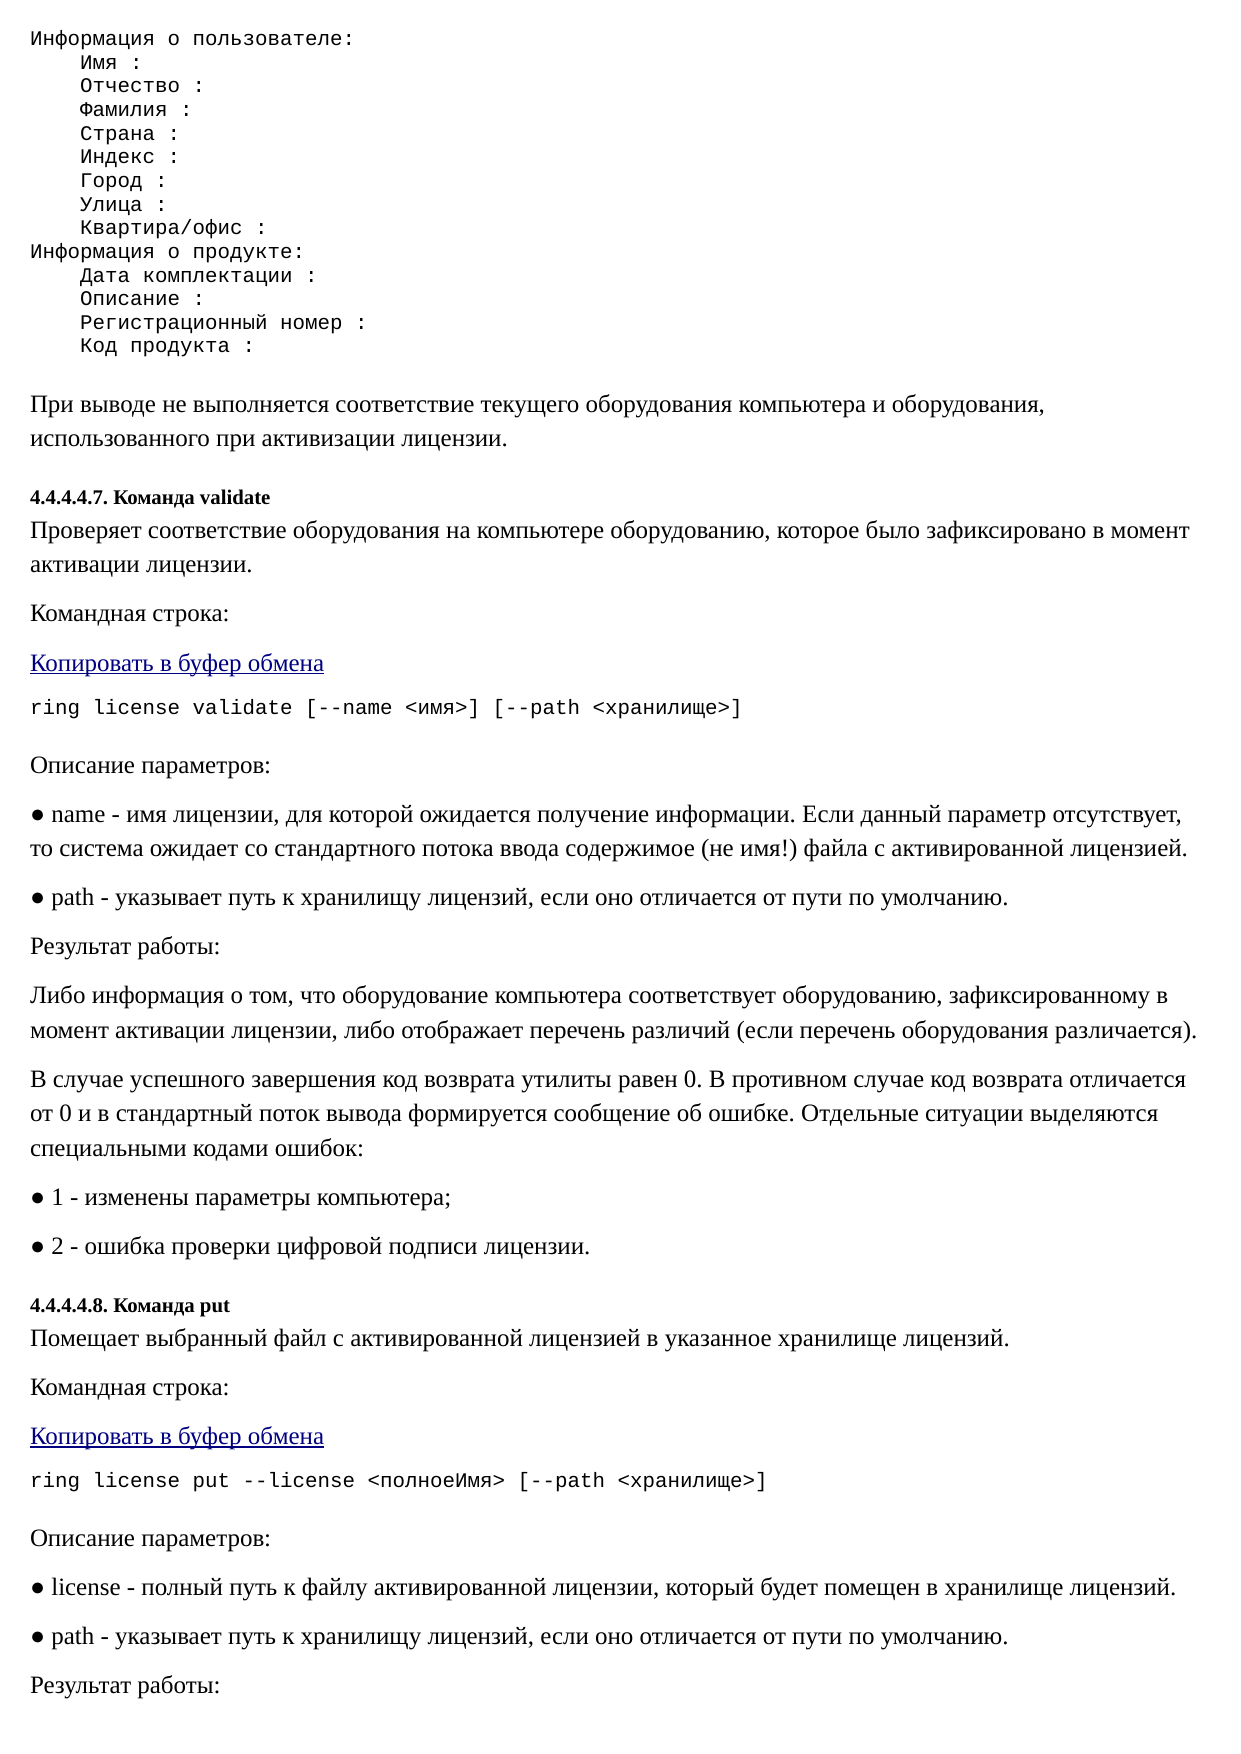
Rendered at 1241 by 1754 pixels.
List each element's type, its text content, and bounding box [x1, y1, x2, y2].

text Результат работы: [30, 1671, 1211, 1699]
text Копировать в буфер обмена [30, 1421, 1211, 1450]
text Город : [30, 170, 1211, 194]
text Улица : [30, 194, 1211, 217]
text ● 1 ‑ изменены параметры компьютера; [30, 1182, 1211, 1211]
subtitle 4.4.4.4.8. Команда put [30, 1293, 1211, 1317]
text Описание параметров: [30, 750, 1211, 778]
text ● 2 ‑ ошибка проверки цифровой подписи лицензии. [30, 1231, 1211, 1260]
text Информация о пользователе: [30, 28, 1211, 52]
text При выводе не выполняется соответствие текущего оборудования компьютера и оборудования, использованного при активизации лицензии. [30, 389, 1211, 452]
text Фамилия : [30, 99, 1211, 123]
text Дата комплектации : [30, 264, 1211, 288]
text Помещает выбранный файл с активированной лицензией в указанное хранилище лицензий. [30, 1323, 1211, 1352]
text Код продукта : [30, 336, 1211, 359]
text Результат работы: [30, 931, 1211, 960]
text Отчество : [30, 75, 1211, 99]
text Описание параметров: [30, 1523, 1211, 1552]
text В случае успешного завершения код возврата утилиты равен 0. В противном случае код возврата отличается от 0 и в стандартный поток вывода формируется сообщение об ошибке. Отдельные ситуации выделяются специальными кодами ошибок: [30, 1064, 1211, 1162]
text ring license validate [--name <имя>] [--path <хранилище>] [30, 697, 1211, 720]
text Квартира/офис : [30, 217, 1211, 241]
text Имя : [30, 52, 1211, 75]
text Индекс : [30, 146, 1211, 170]
text Страна : [30, 123, 1211, 146]
text Регистрационный номер : [30, 312, 1211, 336]
text ● license ‑ полный путь к файлу активированной лицензии, который будет помещен в хранилище лицензий. [30, 1572, 1211, 1601]
text ● path ‑ указывает путь к хранилищу лицензий, если оно отличается от пути по умолчанию. [30, 1621, 1211, 1650]
subtitle 4.4.4.4.7. Команда validate [30, 485, 1211, 509]
text Копировать в буфер обмена [30, 648, 1211, 676]
text Командная строка: [30, 598, 1211, 627]
text Либо информация о том, что оборудование компьютера соответствует оборудованию, зафиксированному в момент активации лицензии, либо отображает перечень различий (если перечень оборудования различается). [30, 981, 1211, 1044]
text Проверяет соответствие оборудования на компьютере оборудованию, которое было зафиксировано в момент активации лицензии. [30, 515, 1211, 578]
text ● path ‑ указывает путь к хранилищу лицензий, если оно отличается от пути по умолчанию. [30, 882, 1211, 911]
text Информация о продукте: [30, 241, 1211, 264]
text ● name ‑ имя лицензии, для которой ожидается получение информации. Если данный параметр отсутствует, то система ожидает со стандартного потока ввода содержимое (не имя!) файла с активированной лицензией. [30, 799, 1211, 862]
text Описание : [30, 288, 1211, 312]
text Командная строка: [30, 1372, 1211, 1401]
text ring license put --license <полноеИмя> [--path <хранилище>] [30, 1470, 1211, 1494]
